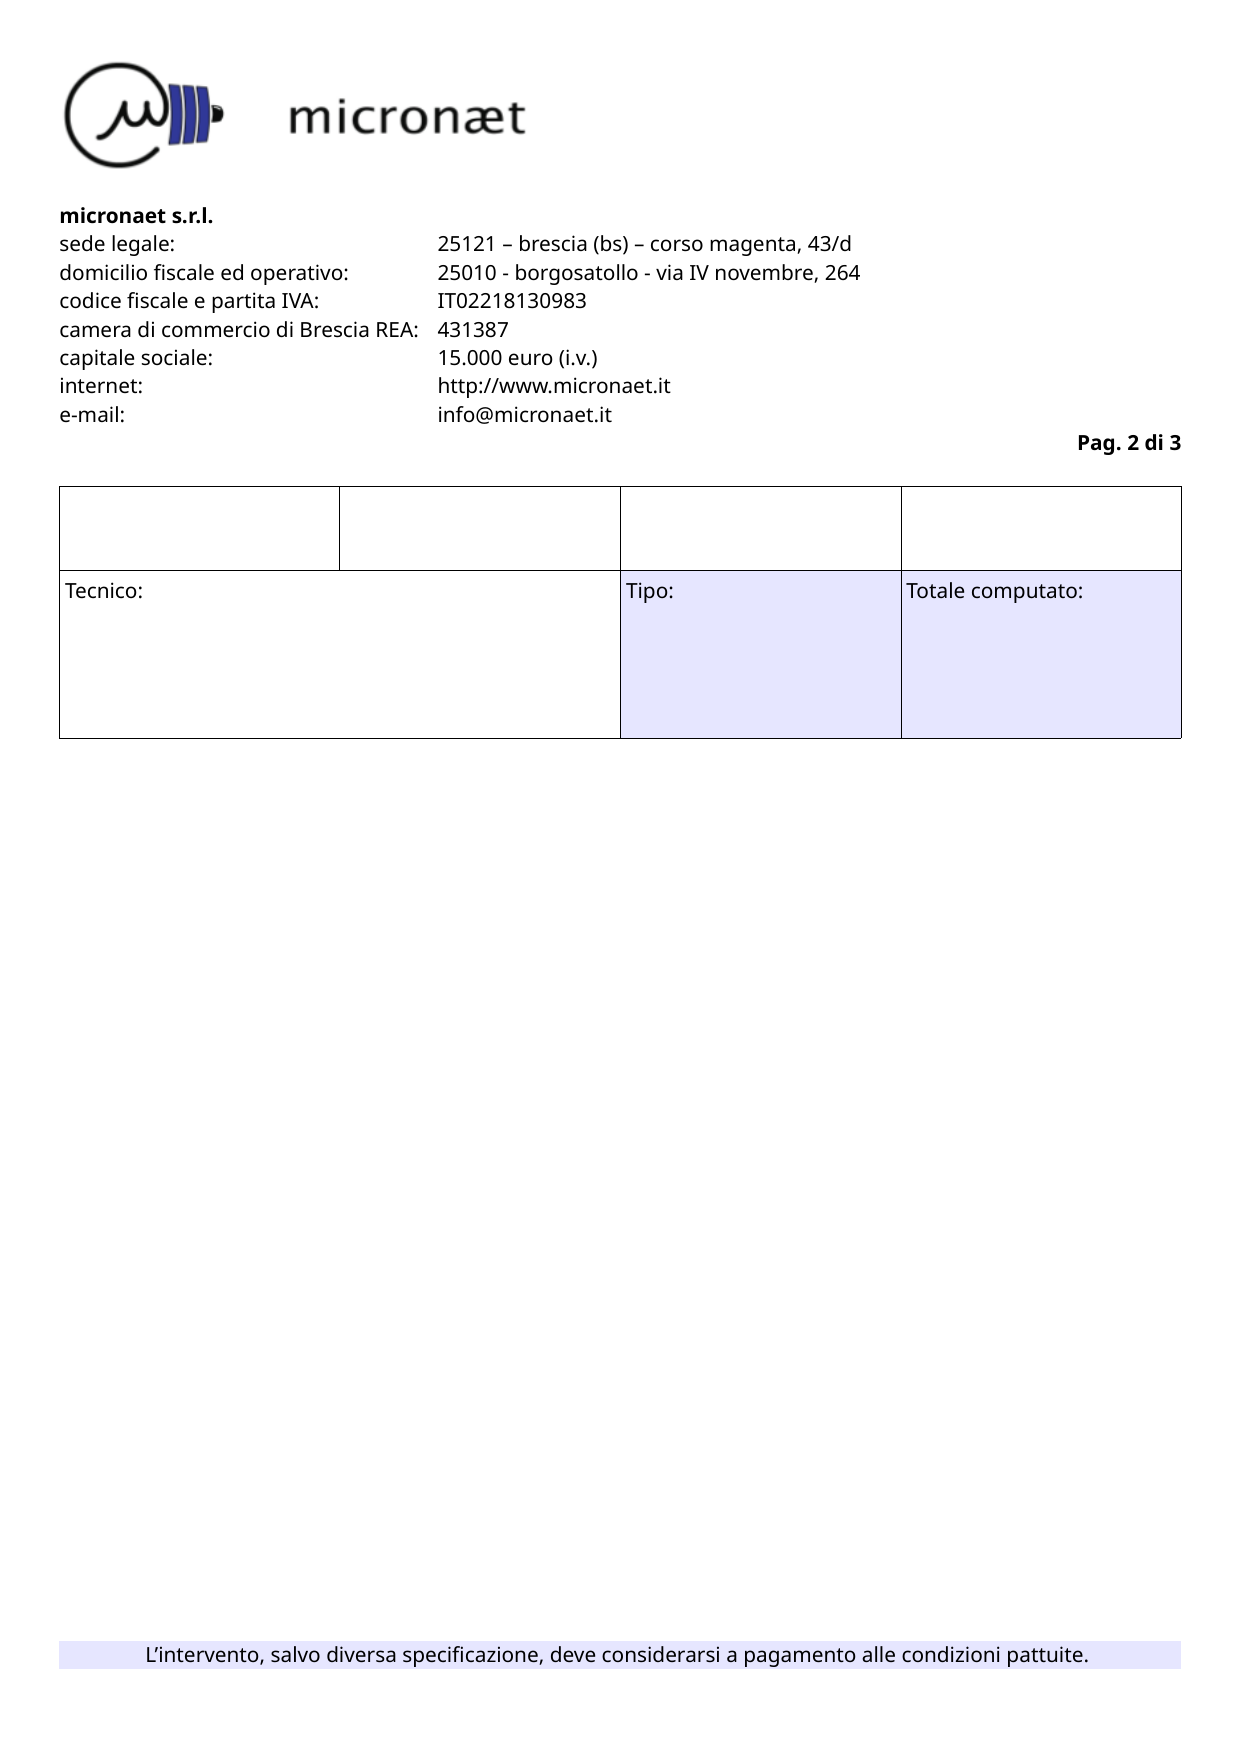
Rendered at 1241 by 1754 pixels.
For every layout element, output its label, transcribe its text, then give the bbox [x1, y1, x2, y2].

table_cell Effettiva: <item.unit_amount> Da fatturare: <(item.to_invoice.factor or 0.0)/100 * ((item.intervent_duration) + (item.trip_hour if item.trip_require else 0.0) - (item.break_hour if item.break_require else 0.0))> [340, 487, 620, 570]
table_cell Tecnico: [60, 571, 620, 611]
table_cell <item.trip_hour if item.trip_require else "Non presente"> [621, 487, 901, 570]
table_cell <formatLang(item.date_start, date_time=True)[11:16]> [60, 487, 339, 570]
table_cell <item.break_hour if item.break_require else "Non presente"> [902, 487, 1181, 570]
table_cell <item.user_id.name> [60, 611, 620, 738]
table_cell <"%s (fatt.: %s %s)"%(item.to_invoice.name,item.to_invoice.factor, "%")> [621, 611, 901, 738]
picture [59, 59, 532, 173]
table_cell Totale computato: [902, 571, 1181, 611]
text <if test="len(objects)>1"> [59, 739, 1181, 767]
table_cell Tipo: [621, 571, 901, 611]
table_cell <item.intervent_total> [902, 611, 1181, 738]
